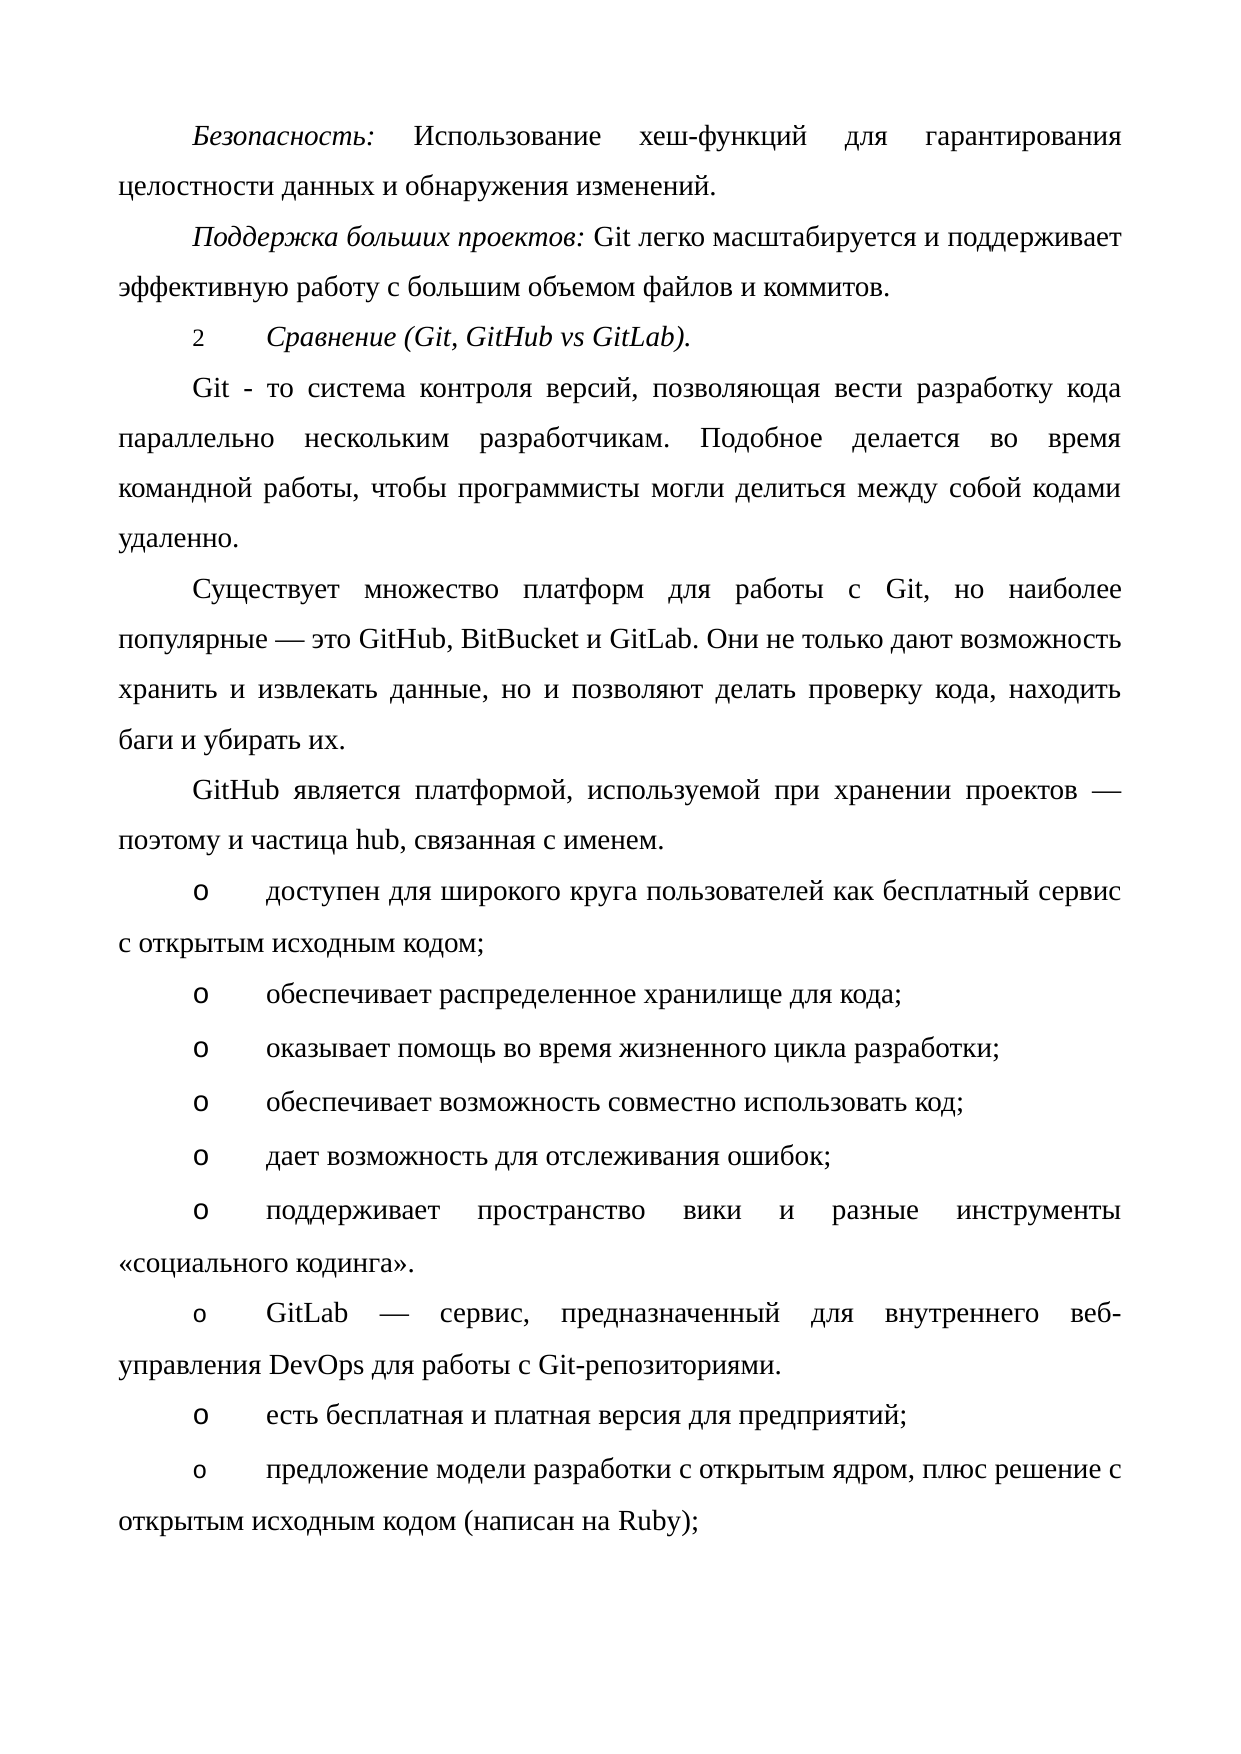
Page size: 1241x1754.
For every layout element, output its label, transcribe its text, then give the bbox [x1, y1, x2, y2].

list Существует множество платформ для работы с Git, но наиболее популярные — это GitHub, BitBucket и GitLab. Они не только дают возможность хранить и извлекать данные, но и позволяют делать проверку кода, находить баги и убирать их. [118, 571, 1122, 755]
list обеспечивает распределенное хранилище для кода; [118, 976, 1122, 1012]
list GitLab — сервис, предназначенный для внутреннего веб-управления DevOps для работы с Git-репозиториями. [118, 1295, 1122, 1380]
text GitHub является платформой, используемой при хранении проектов — поэтому и частица hub, связанная с именем. [118, 772, 1122, 856]
list доступен для широкого круга пользователей как бесплатный сервис с открытым исходным кодом; [118, 873, 1122, 959]
list Поддержка больших проектов: Git легко масштабируется и поддерживает эффективную работу с большим объемом файлов и коммитов. [118, 219, 1122, 303]
list Git - то система контроля версий, позволяющая вести разработку кода параллельно нескольким разработчикам. Подобное делается во время командной работы, чтобы программисты могли делиться между собой кодами удаленно. [118, 370, 1122, 554]
list обеспечивает возможность совместно использовать код; [118, 1084, 1122, 1120]
list предложение модели разработки с открытым ядром, плюс решение с открытым исходным кодом (написан на Ruby); [118, 1451, 1122, 1536]
list Сравнение (Git, GitHub vs GitLab). [118, 319, 1122, 353]
list оказывает помощь во время жизненного цикла разработки; [118, 1030, 1122, 1066]
list поддерживает пространство вики и разные инструменты «социального кодинга». [118, 1192, 1122, 1278]
list Безопасность: Использование хеш-функций для гарантирования целостности данных и обнаружения изменений. [118, 118, 1122, 202]
list есть бесплатная и платная версия для предприятий; [118, 1397, 1122, 1433]
list дает возможность для отслеживания ошибок; [118, 1138, 1122, 1174]
